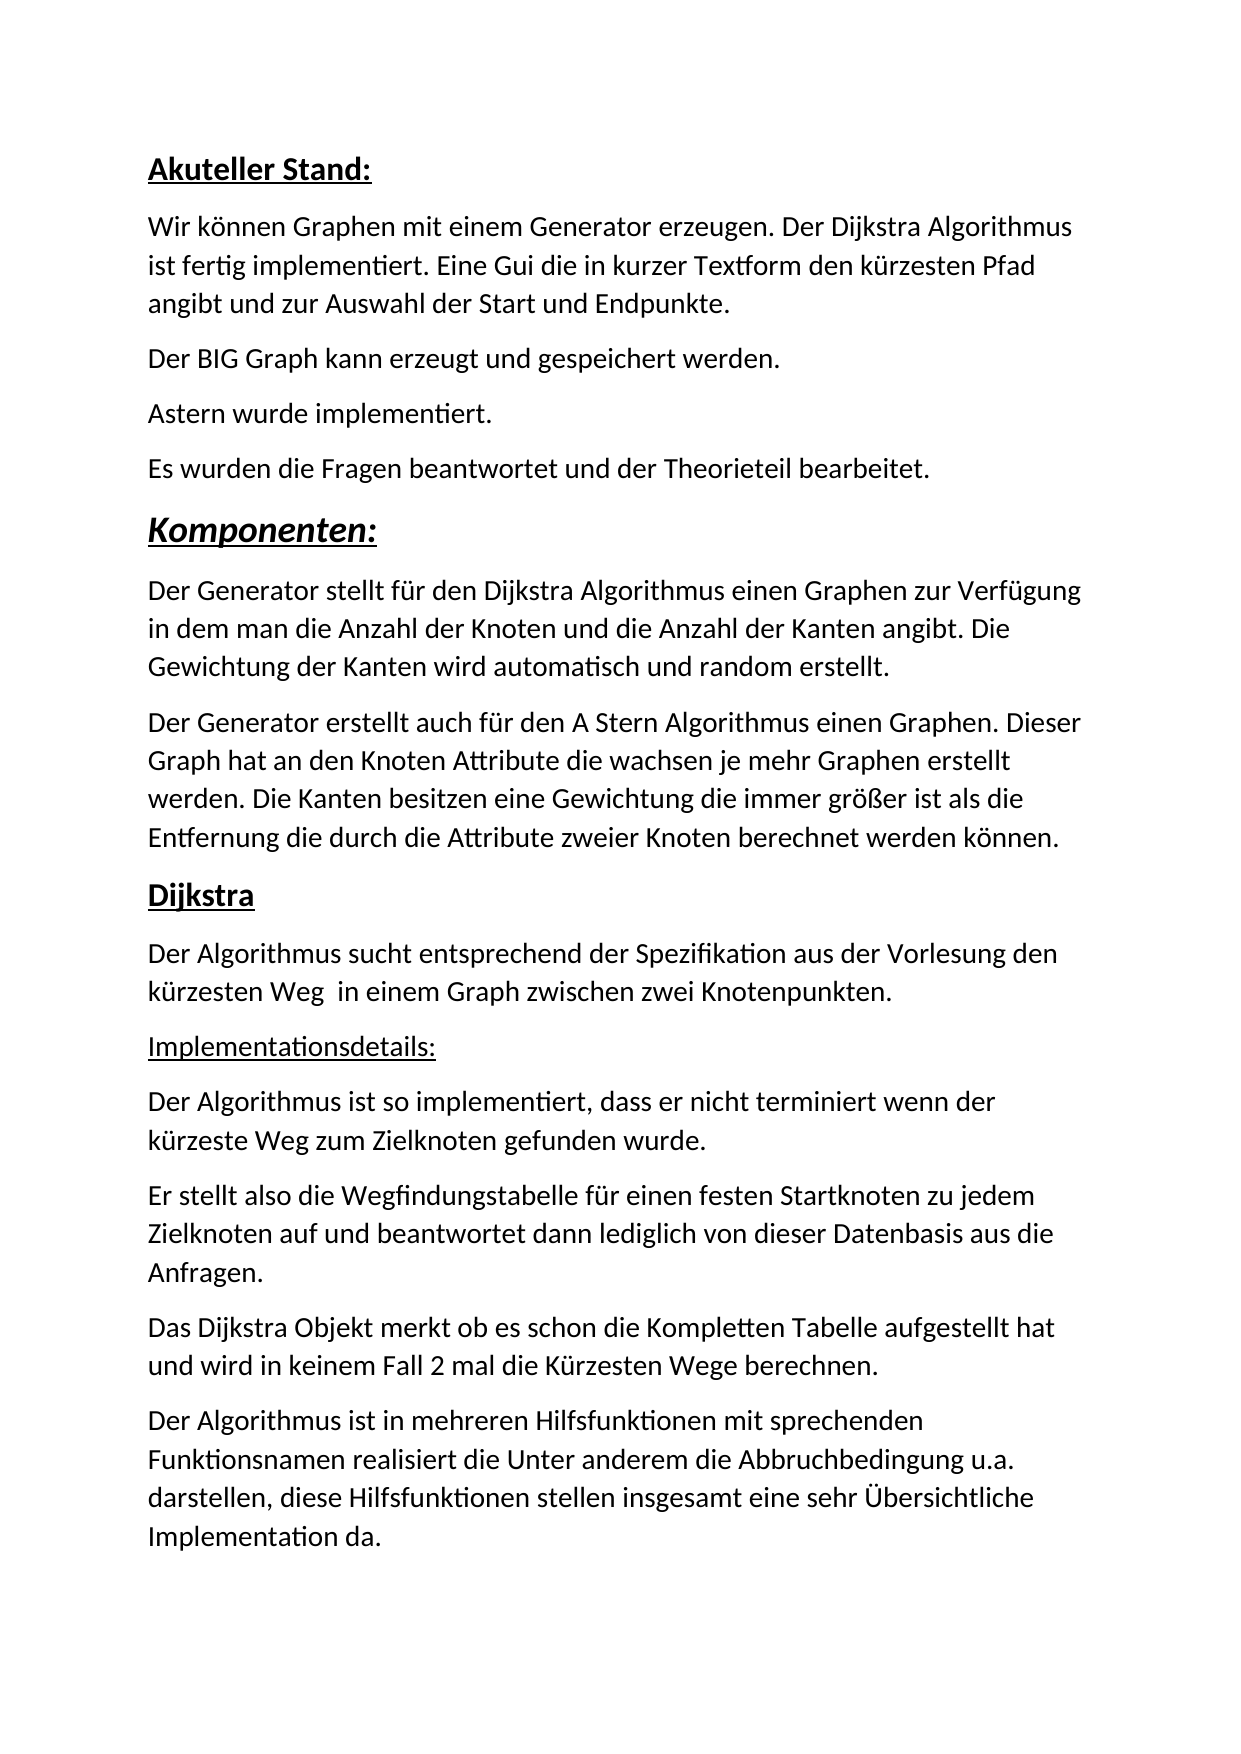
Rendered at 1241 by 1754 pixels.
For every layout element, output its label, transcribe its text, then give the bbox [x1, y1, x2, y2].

text Der Algorithmus sucht entsprechend der Spezifikation aus der Vorlesung den kürzesten Weg in einem Graph zwischen zwei Knotenpunkten. [148, 935, 1093, 1009]
text Astern wurde implementiert. [148, 395, 1093, 431]
text Das Dijkstra Objekt merkt ob es schon die Kompletten Tabelle aufgestellt hat und wird in keinem Fall 2 mal die Kürzesten Wege berechnen. [148, 1309, 1093, 1383]
text Der Algorithmus ist in mehreren Hilfsfunktionen mit sprechenden Funktionsnamen realisiert die Unter anderem die Abbruchbedingung u.a. darstellen, diese Hilfsfunktionen stellen insgesamt eine sehr Übersichtliche Implementation da. [148, 1402, 1093, 1553]
text Dijkstra [148, 874, 1093, 915]
text Der BIG Graph kann erzeugt und gespeichert werden. [148, 340, 1093, 376]
text Implementationsdetails: [148, 1028, 1093, 1064]
text Der Generator erstellt auch für den A Stern Algorithmus einen Graphen. Dieser Graph hat an den Knoten Attribute die wachsen je mehr Graphen erstellt werden. Die Kanten besitzen eine Gewichtung die immer größer ist als die Entfernung die durch die Attribute zweier Knoten berechnet werden können. [148, 704, 1093, 854]
text Der Algorithmus ist so implementiert, dass er nicht terminiert wenn der kürzeste Weg zum Zielknoten gefunden wurde. [148, 1083, 1093, 1157]
text Akuteller Stand: [148, 148, 1093, 188]
text Es wurden die Fragen beantwortet und der Theorieteil bearbeitet. [148, 450, 1093, 486]
text Komponenten: [148, 506, 1093, 551]
text Er stellt also die Wegfindungstabelle für einen festen Startknoten zu jedem Zielknoten auf und beantwortet dann lediglich von dieser Datenbasis aus die Anfragen. [148, 1177, 1093, 1289]
text Wir können Graphen mit einem Generator erzeugen. Der Dijkstra Algorithmus ist fertig implementiert. Eine Gui die in kurzer Textform den kürzesten Pfad angibt und zur Auswahl der Start und Endpunkte. [148, 208, 1093, 321]
text Der Generator stellt für den Dijkstra Algorithmus einen Graphen zur Verfügung in dem man die Anzahl der Knoten und die Anzahl der Kanten angibt. Die Gewichtung der Kanten wird automatisch und random erstellt. [148, 572, 1093, 684]
